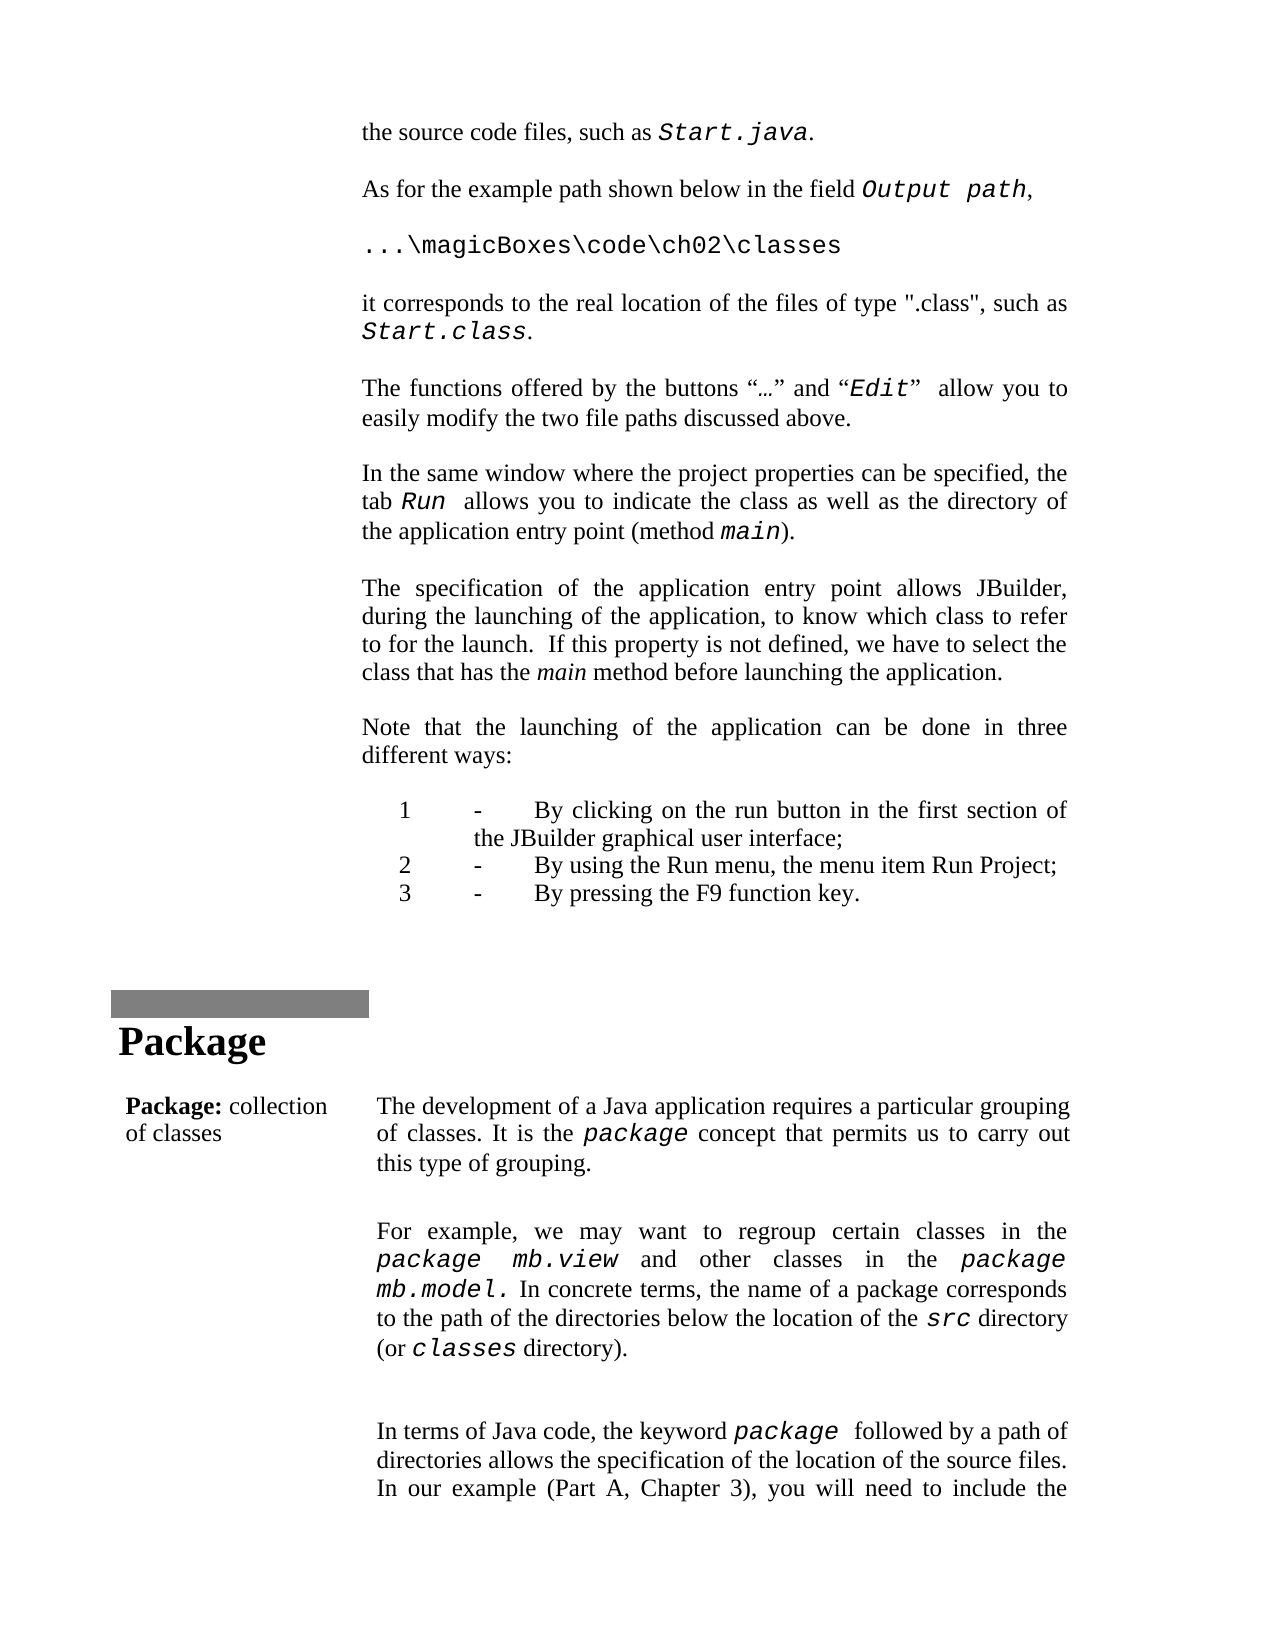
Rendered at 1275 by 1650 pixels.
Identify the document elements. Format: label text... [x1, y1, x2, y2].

table_header [111, 289, 354, 347]
table_header [111, 176, 354, 205]
table_header the source code files, such as Start.java. [354, 118, 1075, 148]
table_header [111, 990, 369, 1018]
table_header The functions offered by the buttons “…” and “Edit” allow you to easily modify the two file paths discussed above. [354, 374, 1075, 432]
table_header The specification of the application entry point allows JBuilder, during the launching of the application, to know which class to refer to for the launch. If this property is not defined, we have to select the class that has the main method before launching the application. [354, 575, 1075, 685]
table_header [111, 713, 354, 768]
table_header [111, 233, 354, 261]
table_header [111, 118, 354, 148]
table_header [111, 796, 354, 907]
table_header [111, 575, 354, 685]
table_header In terms of Java code, the keyword package followed by a path of directories allows the specification of the location of the source files. In our example (Part A, Chapter 3), you will need to include the [369, 1417, 1075, 1502]
table_header [118, 1217, 369, 1377]
table_header The development of a Java application requires a particular grouping of classes. It is the package concept that permits us to carry out this type of grouping. [369, 1092, 1078, 1177]
table_header [118, 1417, 369, 1502]
table_header - By clicking on the run button in the first section of the JBuilder graphical user interface; - By using the Run menu, the menu item Run Project; - By pressing the F9 function key. [354, 796, 1075, 907]
table_header In the same window where the project properties can be specified, the tab Run allows you to indicate the class as well as the directory of the application entry point (method main). [354, 460, 1075, 547]
table_header As for the example path shown below in the field Output path, [354, 176, 1075, 205]
table_header Note that the launching of the application can be done in three different ways: [354, 713, 1075, 768]
table_header [111, 460, 354, 547]
subtitle Package [118, 1018, 1157, 1064]
table_header For example, we may want to regroup certain classes in the package mb.view and other classes in the package mb.model. In concrete terms, the name of a package corresponds to the path of the directories below the location of the src directory (or classes directory). [369, 1217, 1075, 1377]
table_header ...\magicBoxes\code\ch02\classes [354, 233, 1075, 261]
table_header [111, 374, 354, 432]
table_header it corresponds to the real location of the files of type ".class", such as Start.class. [354, 289, 1075, 347]
table_header Package: collection of classes [118, 1092, 369, 1177]
